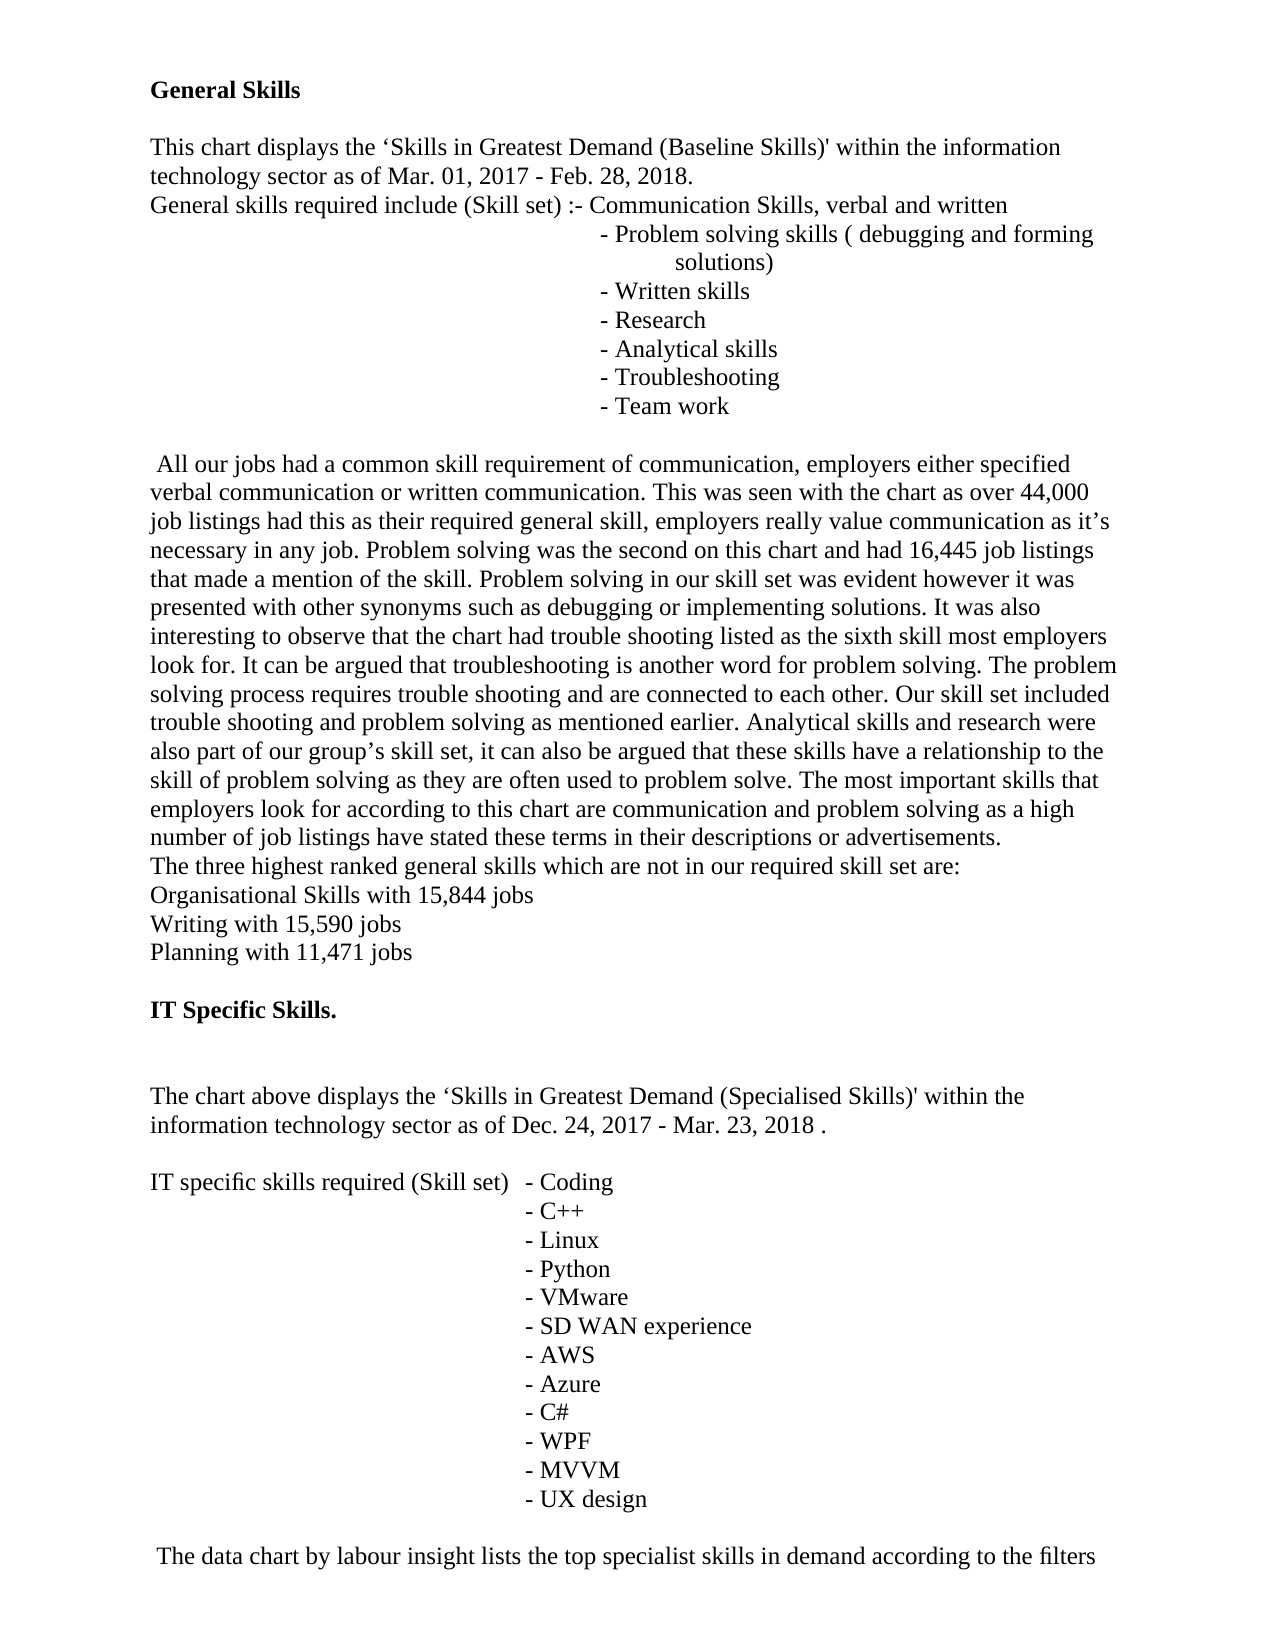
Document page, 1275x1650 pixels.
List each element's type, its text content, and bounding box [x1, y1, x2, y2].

text The three highest ranked general skills which are not in our required skill set are: [150, 851, 1125, 880]
text IT speciﬁc skills required (Skill set) - Coding - C++ - Linux - Python - VMware - SD WAN experience - AWS - Azure - C# - WPF - MVVM - UX design [150, 1167, 1125, 1541]
text General skills required include (Skill set) :- Communication Skills, verbal and written - Problem solving skills ( debugging and forming solutions) - Written skills - Research - Analytical skills - Troubleshooting - Team work [150, 190, 1125, 420]
text The chart above displays the ‘Skills in Greatest Demand (Specialised Skills)' within the information technology sector as of Dec. 24, 2017 - Mar. 23, 2018 . [150, 1081, 1125, 1167]
text All our jobs had a common skill requirement of communication, employers either specified verbal communication or written communication. This was seen with the chart as over 44,000 job listings had this as their required general skill, employers really value communication as it’s necessary in any job. Problem solving was the second on this chart and had 16,445 job listings that made a mention of the skill. Problem solving in our skill set was evident however it was presented with other synonyms such as debugging or implementing solutions. It was also interesting to observe that the chart had trouble shooting listed as the sixth skill most employers look for. It can be argued that troubleshooting is another word for problem solving. The problem solving process requires trouble shooting and are connected to each other. Our skill set included trouble shooting and problem solving as mentioned earlier. Analytical skills and research were also part of our group’s skill set, it can also be argued that these skills have a relationship to the skill of problem solving as they are often used to problem solve. The most important skills that employers look for according to this chart are communication and problem solving as a high number of job listings have stated these terms in their descriptions or advertisements. [150, 420, 1125, 851]
text The data chart by labour insight lists the top specialist skills in demand according to the ﬁlters [150, 1541, 1125, 1570]
text This chart displays the ‘Skills in Greatest Demand (Baseline Skills)' within the information technology sector as of Mar. 01, 2017 - Feb. 28, 2018. [150, 132, 1125, 190]
text Organisational Skills with 15,844 jobs Writing with 15,590 jobs Planning with 11,471 jobs [150, 880, 1125, 966]
text General Skills [150, 75, 1125, 104]
text IT Specific Skills. [150, 995, 1125, 1024]
